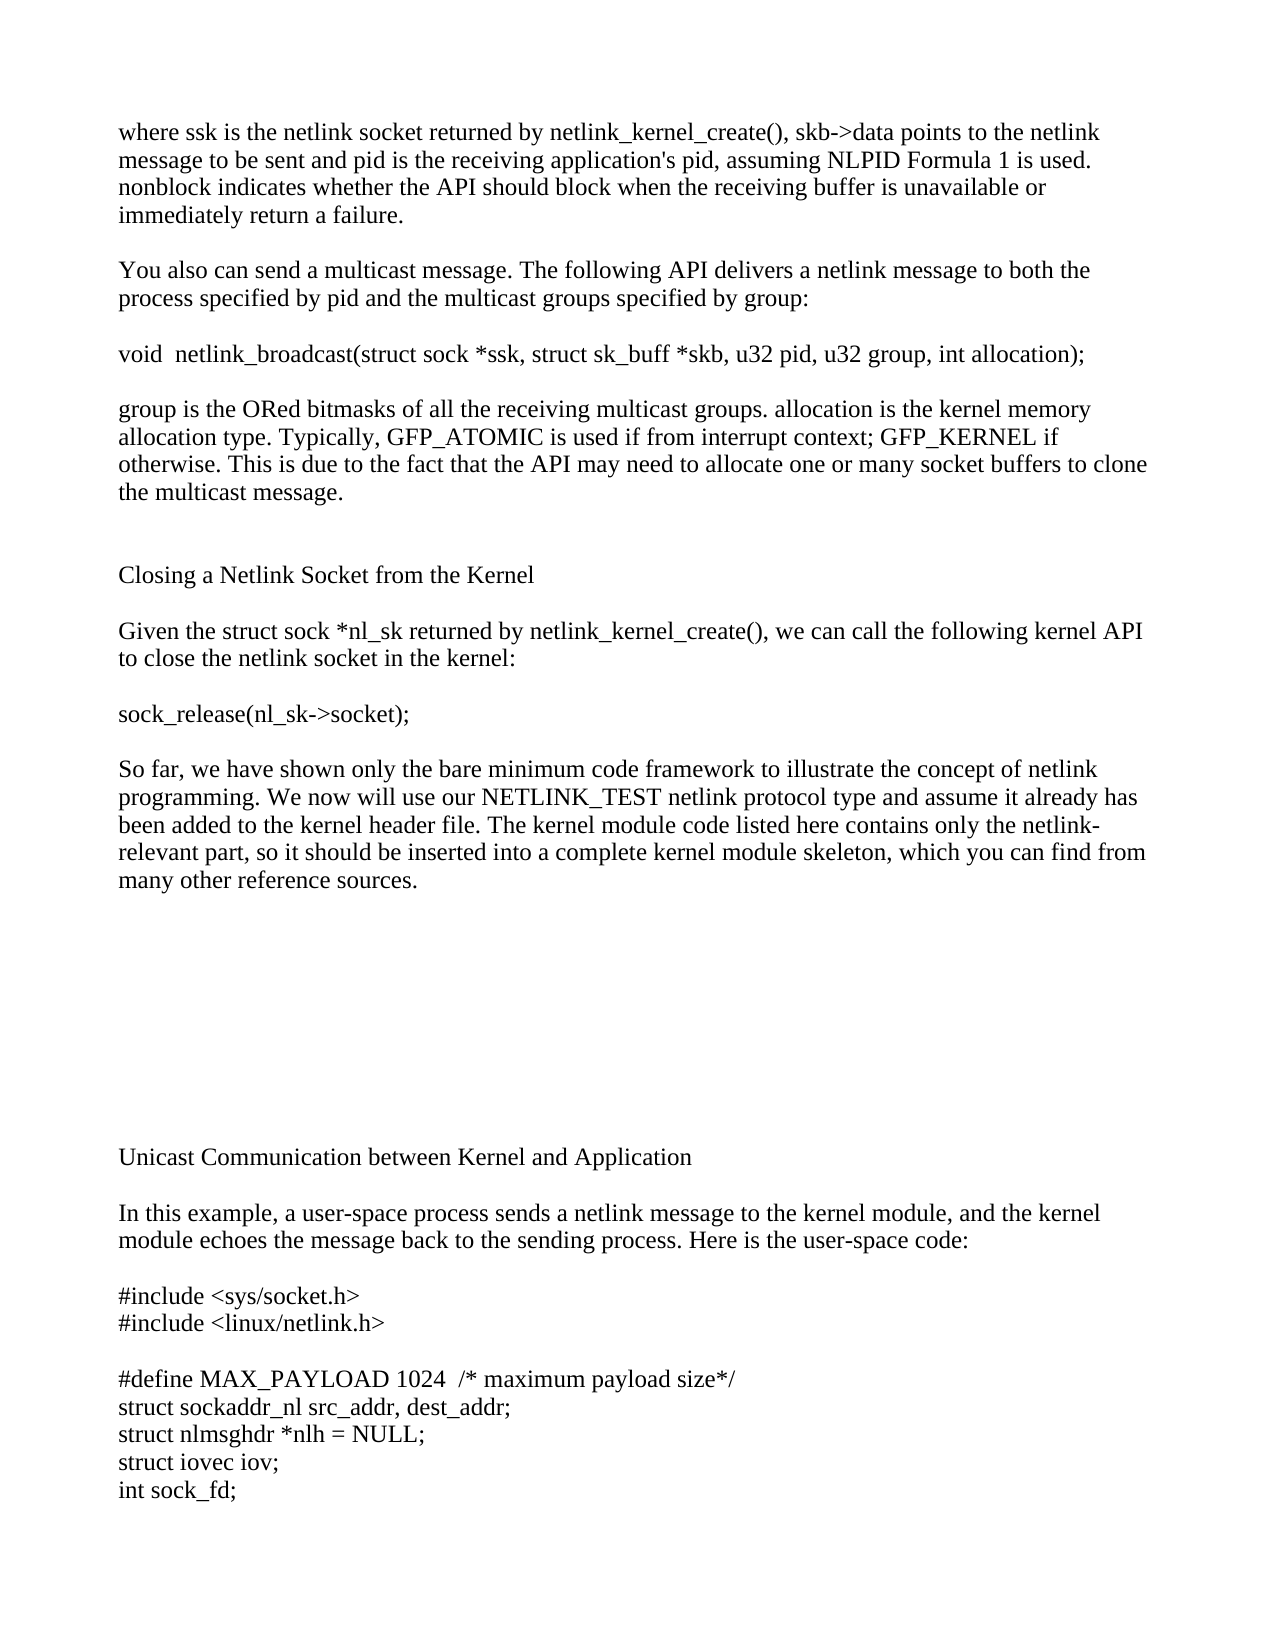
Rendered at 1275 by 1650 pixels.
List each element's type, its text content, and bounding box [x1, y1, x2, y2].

text Unicast Communication between Kernel and Application [118, 1143, 1157, 1171]
text group is the ORed bitmasks of all the receiving multicast groups. allocation is the kernel memory allocation type. Typically, GFP_ATOMIC is used if from interrupt context; GFP_KERNEL if otherwise. This is due to the fact that the API may need to allocate one or many socket buffers to clone the multicast message. [118, 395, 1157, 506]
text struct sockaddr_nl src_addr, dest_addr; [118, 1393, 1157, 1420]
text struct nlmsghdr *nlh = NULL; [118, 1420, 1157, 1448]
text #include <linux/netlink.h> [118, 1309, 1157, 1337]
text In this example, a user-space process sends a netlink message to the kernel module, and the kernel module echoes the message back to the sending process. Here is the user-space code: [118, 1199, 1157, 1254]
text int sock_fd; [118, 1476, 1157, 1503]
text Given the struct sock *nl_sk returned by netlink_kernel_create(), we can call the following kernel API to close the netlink socket in the kernel: [118, 617, 1157, 672]
text You also can send a multicast message. The following API delivers a netlink message to both the process specified by pid and the multicast groups specified by group: [118, 257, 1157, 312]
text struct iovec iov; [118, 1448, 1157, 1476]
text Closing a Netlink Socket from the Kernel [118, 561, 1157, 589]
text where ssk is the netlink socket returned by netlink_kernel_create(), skb->data points to the netlink message to be sent and pid is the receiving application's pid, assuming NLPID Formula 1 is used. nonblock indicates whether the API should block when the receiving buffer is unavailable or immediately return a failure. [118, 118, 1157, 229]
text sock_release(nl_sk->socket); [118, 700, 1157, 728]
text So far, we have shown only the bare minimum code framework to illustrate the concept of netlink programming. We now will use our NETLINK_TEST netlink protocol type and assume it already has been added to the kernel header file. The kernel module code listed here contains only the netlink-relevant part, so it should be inserted into a complete kernel module skeleton, which you can find from many other reference sources. [118, 755, 1157, 894]
text #define MAX_PAYLOAD 1024 /* maximum payload size*/ [118, 1365, 1157, 1393]
text void netlink_broadcast(struct sock *ssk, struct sk_buff *skb, u32 pid, u32 group, int allocation); [118, 340, 1157, 367]
text #include <sys/socket.h> [118, 1282, 1157, 1309]
